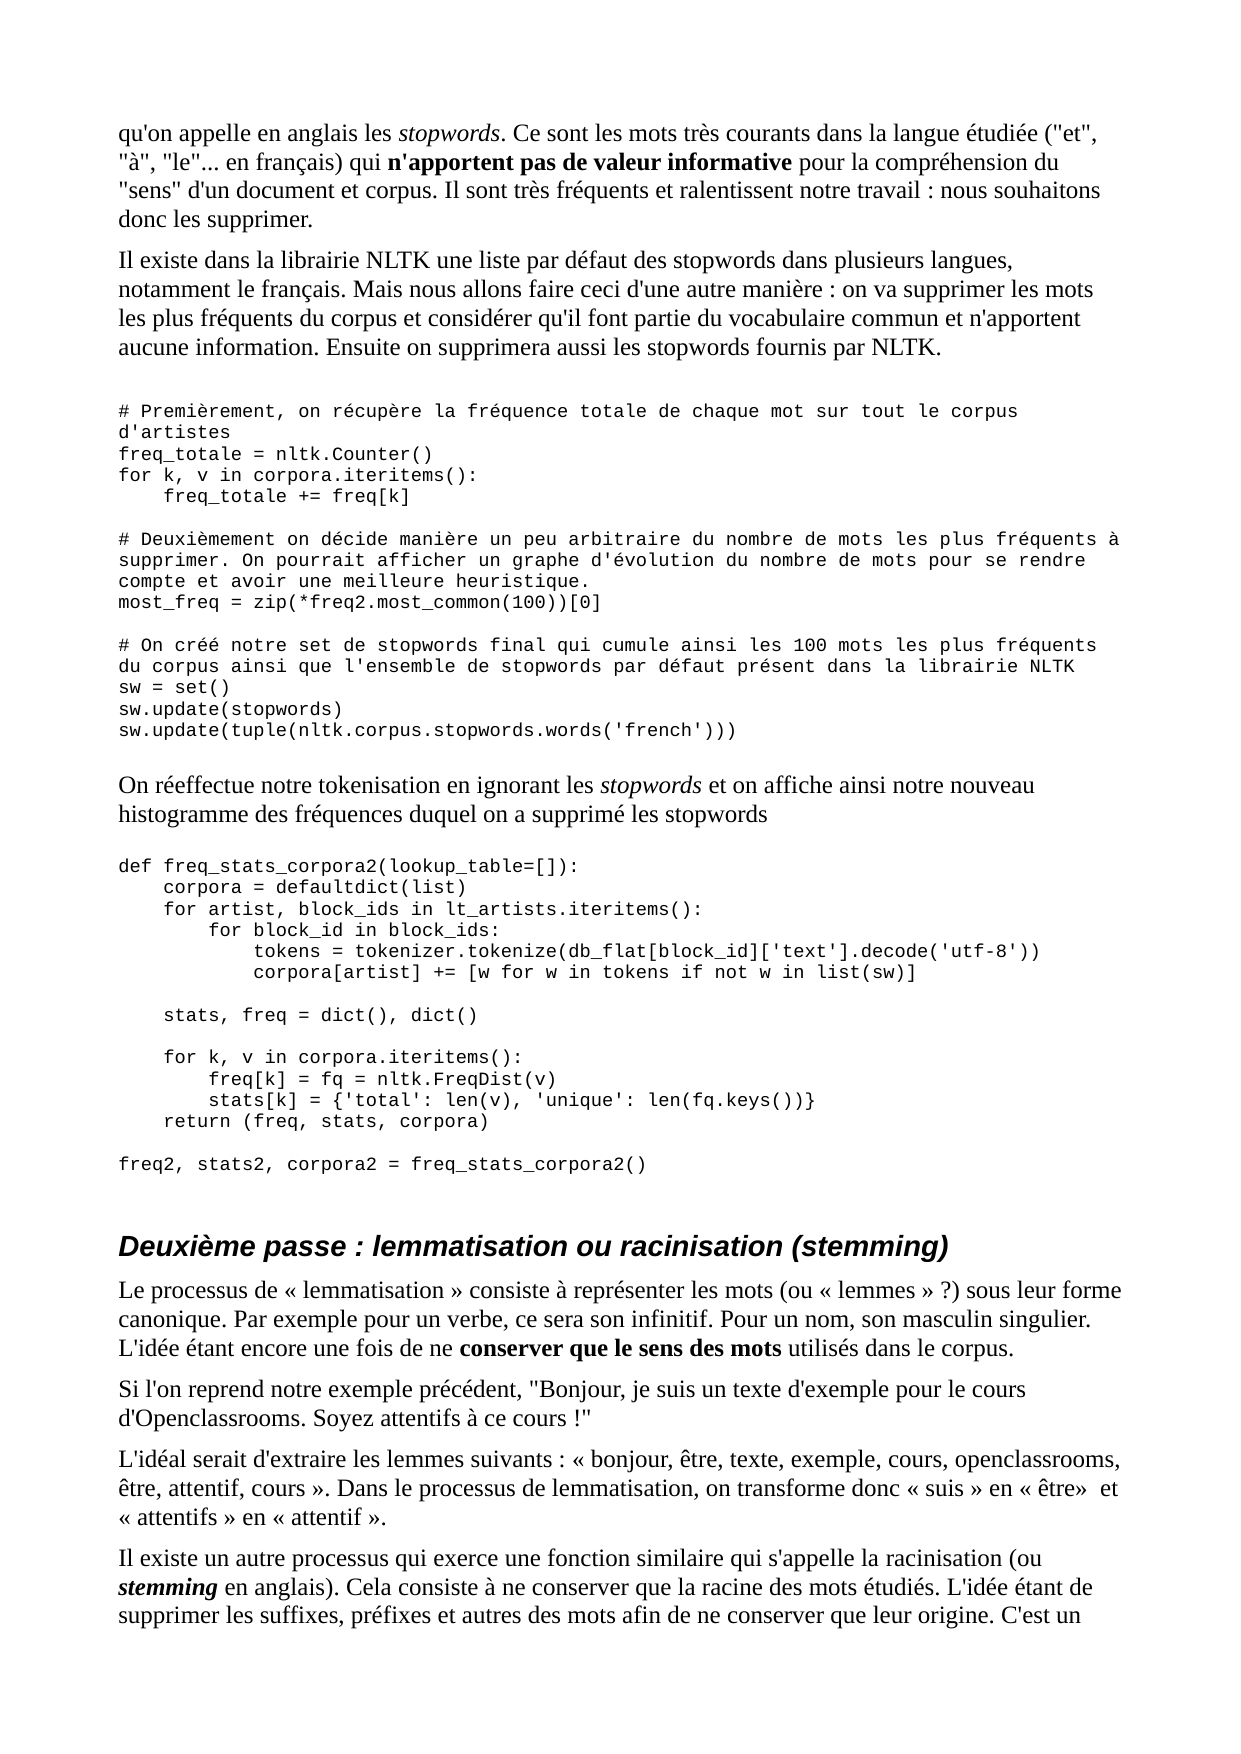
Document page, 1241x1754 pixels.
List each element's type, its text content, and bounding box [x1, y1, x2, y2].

text return (freq, stats, corpora) [118, 1112, 1122, 1133]
text freq_totale = nltk.Counter() [118, 444, 1122, 466]
text freq2, stats2, corpora2 = freq_stats_corpora2() [118, 1154, 1122, 1176]
text most_freq = zip(*freq2.most_common(100))[0] [118, 593, 1122, 614]
text for k, v in corpora.iteritems(): [118, 466, 1122, 487]
text freq[k] = fq = nltk.FreqDist(v) [118, 1069, 1122, 1091]
text stats[k] = {'total': len(v), 'unique': len(fq.keys())} [118, 1091, 1122, 1112]
text L'idéal serait d'extraire les lemmes suivants : « bonjour, être, texte, exemple, cours, openclassrooms, être, attentif, cours ». Dans le processus de lemmatisation, on transforme donc « suis » en « être» et « attentifs » en « attentif ». [118, 1444, 1122, 1530]
text Il existe dans la librairie NLTK une liste par défaut des stopwords dans plusieurs langues, notamment le français. Mais nous allons faire ceci d'une autre manière : on va supprimer les mots les plus fréquents du corpus et considérer qu'il font partie du vocabulaire commun et n'apportent aucune information. Ensuite on supprimera aussi les stopwords fournis par NLTK. [118, 246, 1122, 361]
text On réeffectue notre tokenisation en ignorant les stopwords et on affiche ainsi notre nouveau histogramme des fréquences duquel on a supprimé les stopwords [118, 771, 1122, 828]
text Il existe un autre processus qui exerce une fonction similaire qui s'appelle la racinisation (ou stemming en anglais). Cela consiste à ne conserver que la racine des mots étudiés. L'idée étant de supprimer les suffixes, préfixes et autres des mots afin de ne conserver que leur origine. C'est un [118, 1543, 1122, 1629]
subtitle Deuxième passe : lemmatisation ou racinisation (stemming) [118, 1229, 1122, 1263]
text # Deuxièmement on décide manière un peu arbitraire du nombre de mots les plus fréquents à supprimer. On pourrait afficher un graphe d'évolution du nombre de mots pour se rendre compte et avoir une meilleure heuristique. [118, 529, 1122, 593]
text Si l'on reprend notre exemple précédent, "Bonjour, je suis un texte d'exemple pour le cours d'Openclassrooms. Soyez attentifs à ce cours !" [118, 1374, 1122, 1432]
text freq_totale += freq[k] [118, 487, 1122, 508]
text sw = set() [118, 678, 1122, 699]
text corpora[artist] += [w for w in tokens if not w in list(sw)] [118, 963, 1122, 984]
text # On créé notre set de stopwords final qui cumule ainsi les 100 mots les plus fréquents du corpus ainsi que l'ensemble de stopwords par défaut présent dans la librairie NLTK [118, 636, 1122, 678]
text sw.update(tuple(nltk.corpus.stopwords.words('french'))) [118, 721, 1122, 742]
text qu'on appelle en anglais les stopwords. Ce sont les mots très courants dans la langue étudiée ("et", "à", "le"... en français) qui n'apportent pas de valeur informative pour la compréhension du "sens" d'un document et corpus. Il sont très fréquents et ralentissent notre travail : nous souhaitons donc les supprimer. [118, 118, 1122, 233]
text # Premièrement, on récupère la fréquence totale de chaque mot sur tout le corpus d'artistes [118, 402, 1122, 444]
text for k, v in corpora.iteritems(): [118, 1048, 1122, 1069]
text sw.update(stopwords) [118, 699, 1122, 721]
text def freq_stats_corpora2(lookup_table=[]): [118, 857, 1122, 878]
text tokens = tokenizer.tokenize(db_flat[block_id]['text'].decode('utf-8')) [118, 942, 1122, 963]
text Le processus de « lemmatisation » consiste à représenter les mots (ou « lemmes » ?) sous leur forme canonique. Par exemple pour un verbe, ce sera son infinitif. Pour un nom, son masculin singulier. L'idée étant encore une fois de ne conserver que le sens des mots utilisés dans le corpus. [118, 1275, 1122, 1362]
text stats, freq = dict(), dict() [118, 1006, 1122, 1027]
text for block_id in block_ids: [118, 921, 1122, 942]
text for artist, block_ids in lt_artists.iteritems(): [118, 899, 1122, 921]
text corpora = defaultdict(list) [118, 878, 1122, 899]
